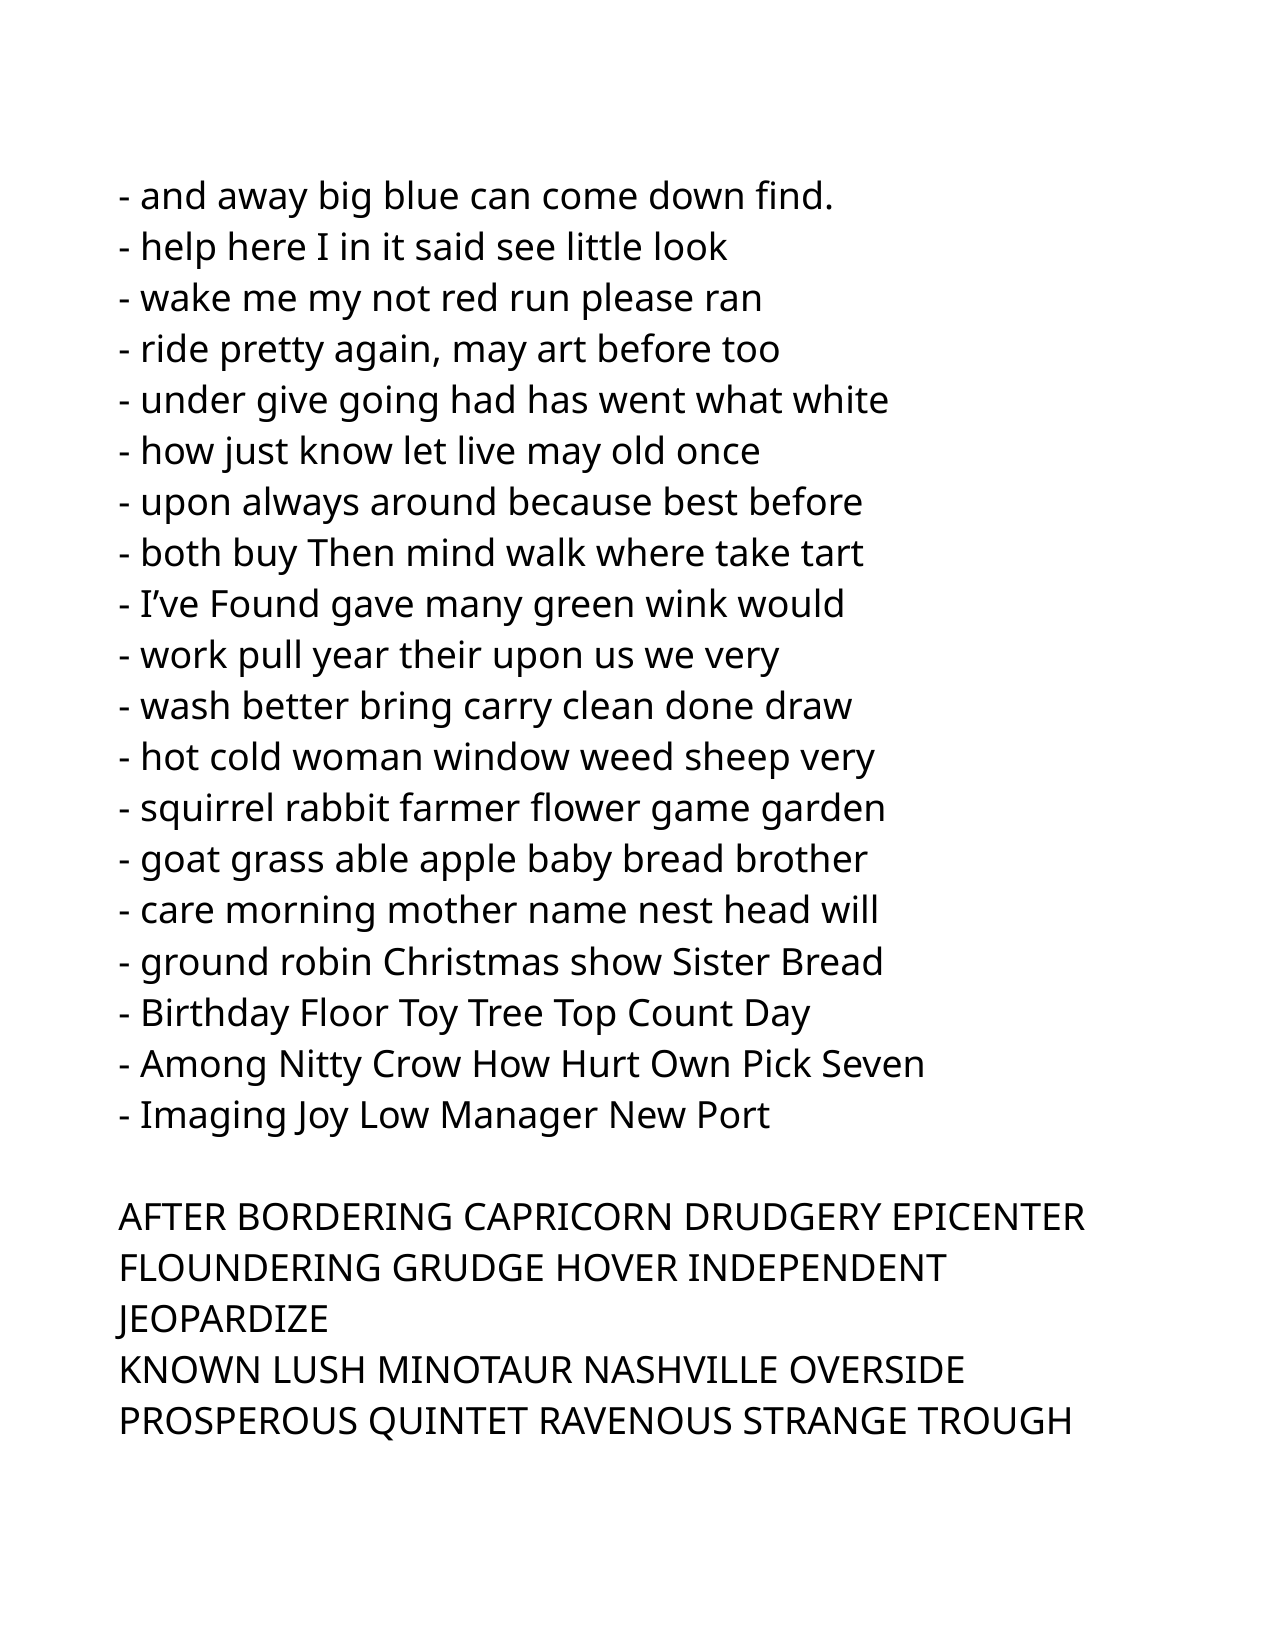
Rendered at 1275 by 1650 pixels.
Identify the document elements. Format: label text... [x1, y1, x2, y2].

text - hot cold woman window weed sheep very [118, 731, 1157, 782]
text - wash better bring carry clean done draw [118, 679, 1157, 731]
text - squirrel rabbit farmer flower game garden [118, 782, 1157, 833]
text - Among Nitty Crow How Hurt Own Pick Seven [118, 1037, 1157, 1088]
text - work pull year their upon us we very [118, 628, 1157, 679]
text - care morning mother name nest head will [118, 884, 1157, 935]
text KNOWN LUSH MINOTAUR NASHVILLE OVERSIDE [118, 1343, 1157, 1394]
text PROSPEROUS QUINTET RAVENOUS STRANGE TROUGH [118, 1394, 1157, 1445]
text - Birthday Floor Toy Tree Top Count Day [118, 986, 1157, 1037]
text - and away big blue can come down find. [118, 169, 1157, 220]
text - I’ve Found gave many green wink would [118, 577, 1157, 628]
text - Imaging Joy Low Manager New Port [118, 1088, 1157, 1139]
text - goat grass able apple baby bread brother [118, 833, 1157, 884]
text - under give going had has went what white [118, 373, 1157, 424]
text FLOUNDERING GRUDGE HOVER INDEPENDENT JEOPARDIZE [118, 1241, 1157, 1343]
text - upon always around because best before [118, 475, 1157, 526]
text - wake me my not red run please ran [118, 271, 1157, 322]
text - ground robin Christmas show Sister Bread [118, 935, 1157, 986]
text AFTER BORDERING CAPRICORN DRUDGERY EPICENTER [118, 1190, 1157, 1241]
text - ride pretty again, may art before too [118, 322, 1157, 373]
text - how just know let live may old once [118, 424, 1157, 475]
text - help here I in it said see little look [118, 220, 1157, 271]
text - both buy Then mind walk where take tart [118, 526, 1157, 577]
